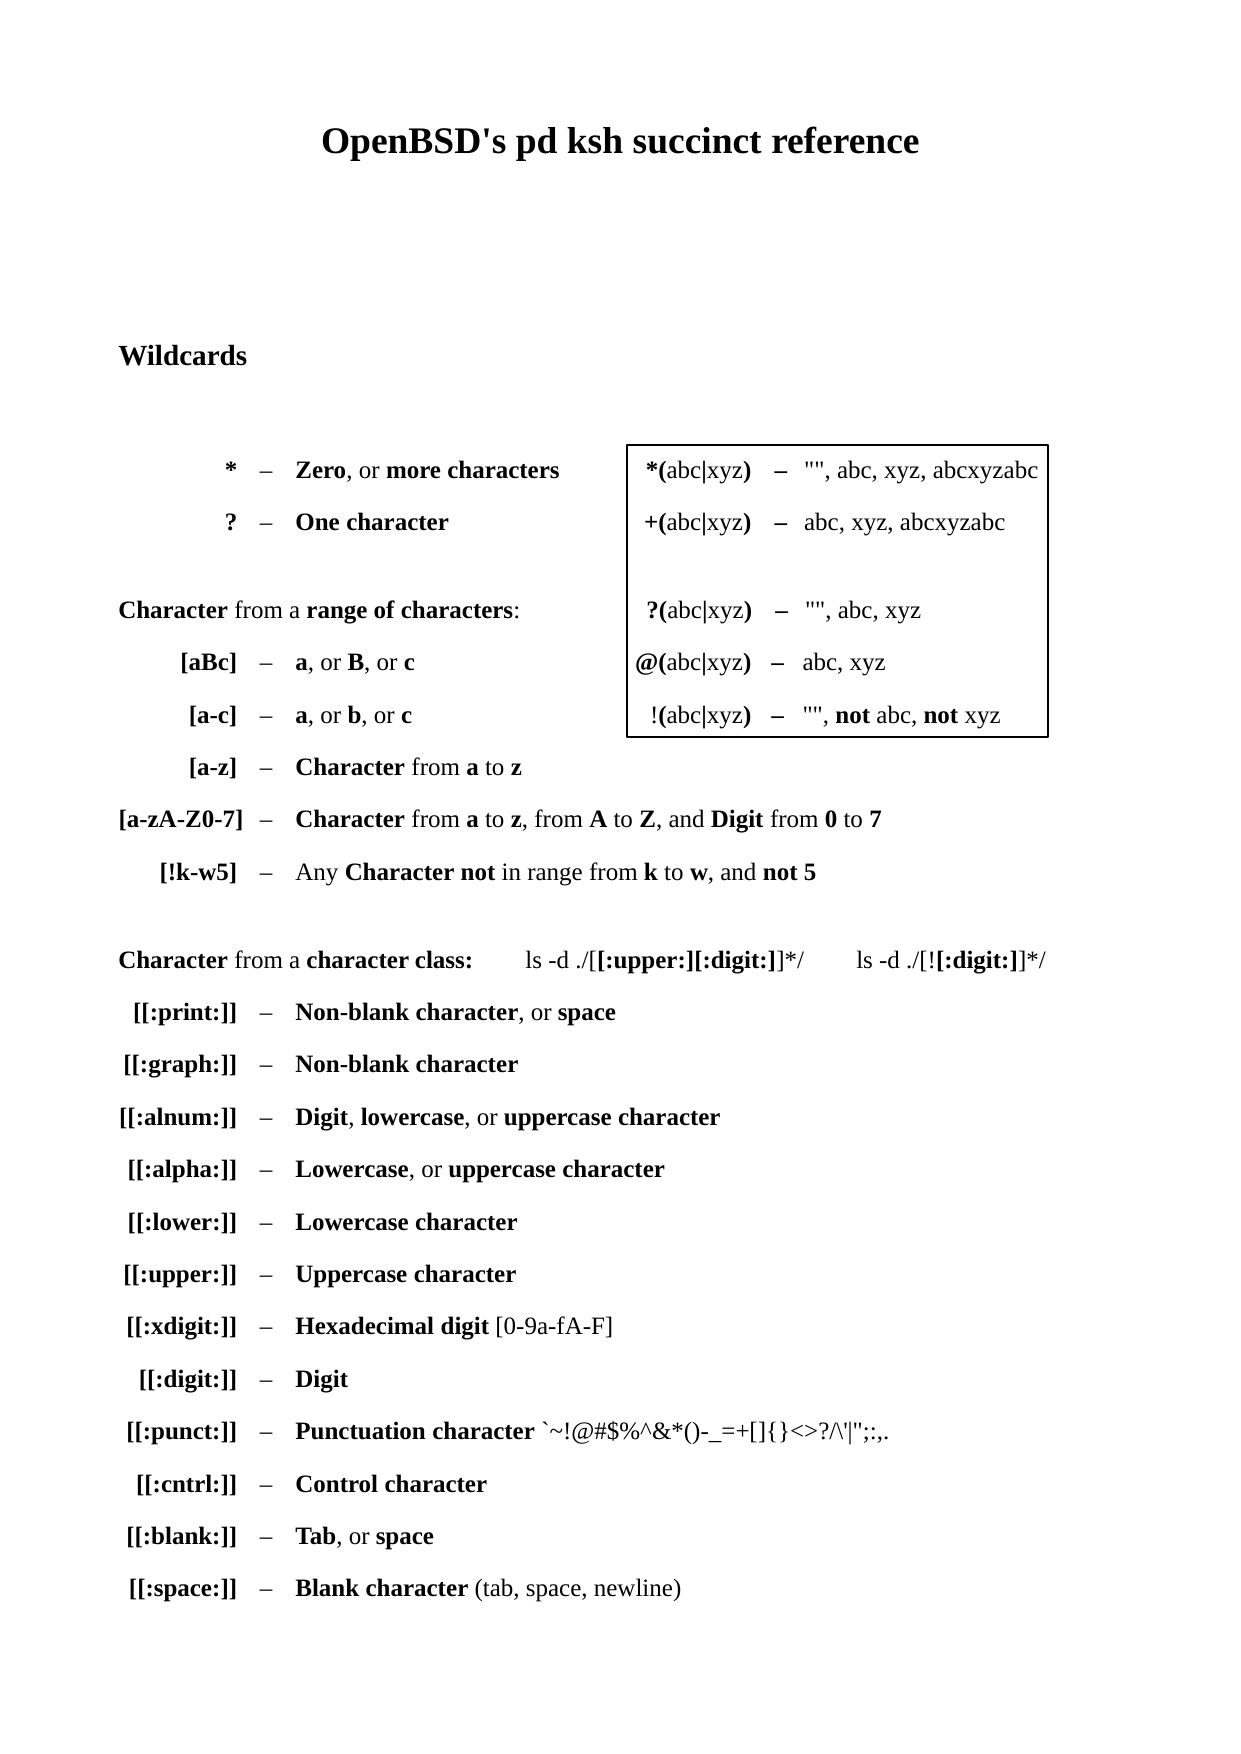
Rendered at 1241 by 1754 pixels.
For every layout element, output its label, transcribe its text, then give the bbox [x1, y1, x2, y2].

text [[:blank:]] – Tab, or space [118, 1521, 1122, 1550]
text [aBc] – a, or B, or c [118, 647, 626, 676]
text [[:alnum:]] – Digit, lowercase, or uppercase character [118, 1102, 1122, 1131]
text [[:digit:]] – Digit [118, 1364, 1122, 1393]
text [1049, 507, 1122, 536]
text [[:space:]] – Blank character (tab, space, newline) [118, 1573, 1122, 1602]
text [[:graph:]] – Non-blank character [118, 1049, 1122, 1078]
text [[:punct:]] – Punctuation character `~!@#$%^&*()-_=+[]{}<>?/\'|";:,. [118, 1416, 1122, 1445]
text OpenBSD's pd ksh succinct reference [118, 118, 1122, 161]
text [1049, 700, 1122, 728]
text [[:xdigit:]] – Hexadecimal digit [0-9a-fA-F] [118, 1311, 1122, 1340]
text ? – One character [118, 507, 626, 536]
text [[:lower:]] – Lowercase character [118, 1207, 1122, 1235]
text *(abc|xyz) – "", abc, xyz, abcxyzabc [628, 455, 1047, 483]
text [[:upper:]] – Uppercase character [118, 1259, 1122, 1288]
text ?(abc|xyz) – "", abc, xyz [628, 595, 1047, 624]
text +(abc|xyz) – abc, xyz, abcxyzabc [628, 507, 1047, 536]
text Character from a range of characters: [118, 595, 626, 624]
text Character from a character class: ls -d ./[[:upper:][:digit:]]*/ ls -d ./[![:digit:]]*/ [118, 945, 1122, 973]
text [!k-w5] – Any Character not in range from k to w, and not 5 [118, 857, 1122, 886]
text !(abc|xyz) – "", not abc, not xyz [628, 700, 1047, 728]
text [a-z] – Character from a to z [118, 752, 1122, 781]
text [1049, 647, 1122, 676]
text [1049, 455, 1122, 483]
text * – Zero, or more characters [118, 455, 626, 483]
text [a-c] – a, or b, or c [118, 700, 626, 728]
text Wildcards [118, 338, 1122, 372]
text [[:alpha:]] – Lowercase, or uppercase character [118, 1154, 1122, 1183]
text [[:cntrl:]] – Control character [118, 1469, 1122, 1497]
text [[:print:]] – Non-blank character, or space [118, 997, 1122, 1026]
text @(abc|xyz) – abc, xyz [628, 647, 1047, 676]
text [1049, 595, 1122, 624]
text [a-zA-Z0-7] – Character from a to z, from A to Z, and Digit from 0 to 7 [118, 804, 1122, 833]
